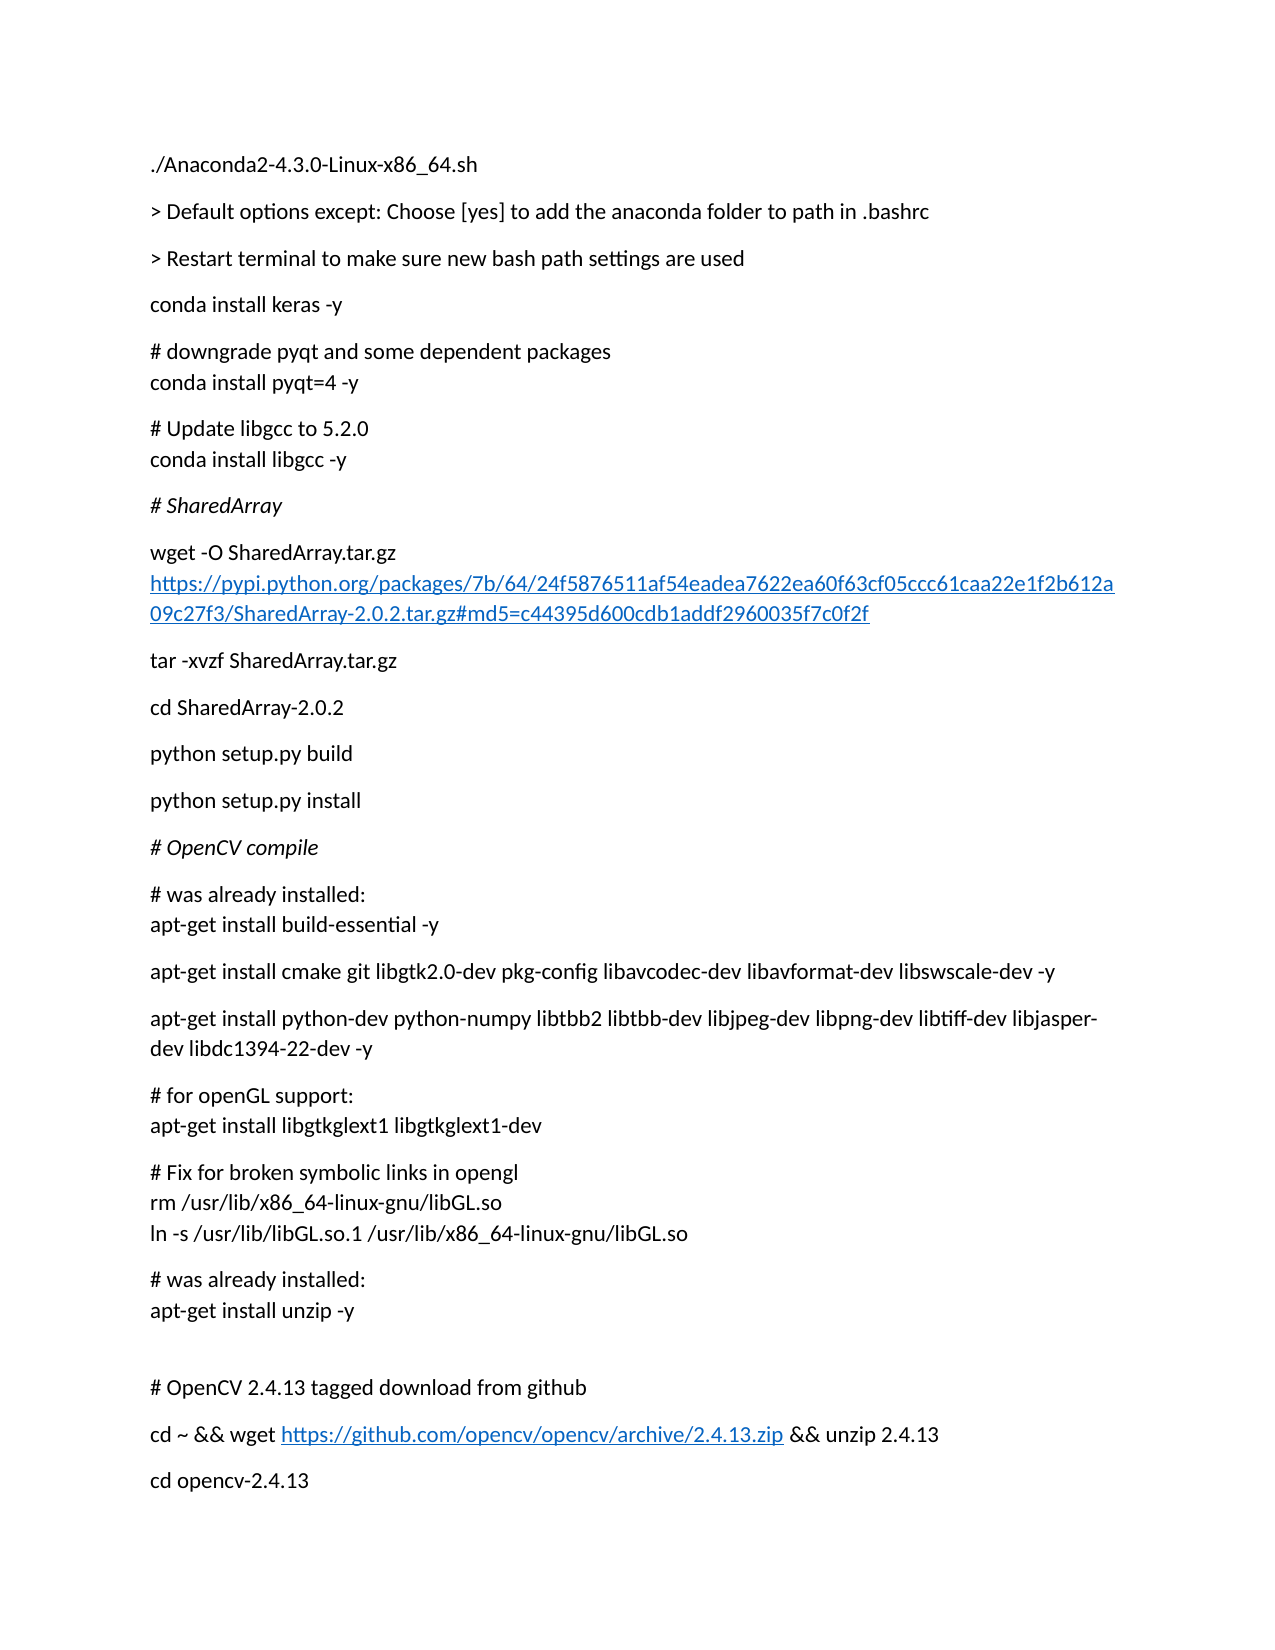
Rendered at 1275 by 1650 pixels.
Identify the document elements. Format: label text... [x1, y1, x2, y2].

text # SharedArray [150, 492, 1125, 520]
text # downgrade pyqt and some dependent packages conda install pyqt=4 -y [150, 337, 1125, 396]
text > Restart terminal to make sure new bash path settings are used [150, 244, 1125, 272]
text python setup.py build [150, 739, 1125, 768]
text conda install keras -y [150, 291, 1125, 319]
text tar -xvzf SharedArray.tar.gz [150, 646, 1125, 674]
text cd opencv-2.4.13 [150, 1467, 1125, 1495]
text ./Anaconda2-4.3.0-Linux-x86_64.sh [150, 150, 1125, 178]
text # OpenCV compile [150, 833, 1125, 861]
text cd ~ && wget https://github.com/opencv/opencv/archive/2.4.13.zip && unzip 2.4.13 [150, 1420, 1125, 1448]
text # Update libgcc to 5.2.0 conda install libgcc -y [150, 414, 1125, 473]
text # Fix for broken symbolic links in opengl rm /usr/lib/x86_64-linux-gnu/libGL.so ln -s /usr/lib/libGL.so.1 /usr/lib/x86_64-linux-gnu/libGL.so [150, 1158, 1125, 1247]
text > Default options except: Choose [yes] to add the anaconda folder to path in .bashrc [150, 197, 1125, 225]
text # for openGL support: apt-get install libgtkglext1 libgtkglext1-dev [150, 1081, 1125, 1139]
text # was already installed: apt-get install unzip -y [150, 1266, 1125, 1354]
text wget -O SharedArray.tar.gz https://pypi.python.org/packages/7b/64/24f5876511af54eadea7622ea60f63cf05ccc61caa22e1f2b612a09c27f3/SharedArray-2.0.2.tar.gz#md5=c44395d600cdb1addf2960035f7c0f2f [150, 538, 1125, 627]
text apt-get install cmake git libgtk2.0-dev pkg-config libavcodec-dev libavformat-dev libswscale-dev -y [150, 957, 1125, 985]
text # OpenCV 2.4.13 tagged download from github [150, 1373, 1125, 1401]
text # was already installed: apt-get install build-essential -y [150, 880, 1125, 938]
text cd SharedArray-2.0.2 [150, 693, 1125, 721]
text python setup.py install [150, 786, 1125, 814]
text apt-get install python-dev python-numpy libtbb2 libtbb-dev libjpeg-dev libpng-dev libtiff-dev libjasper-dev libdc1394-22-dev -y [150, 1004, 1125, 1062]
